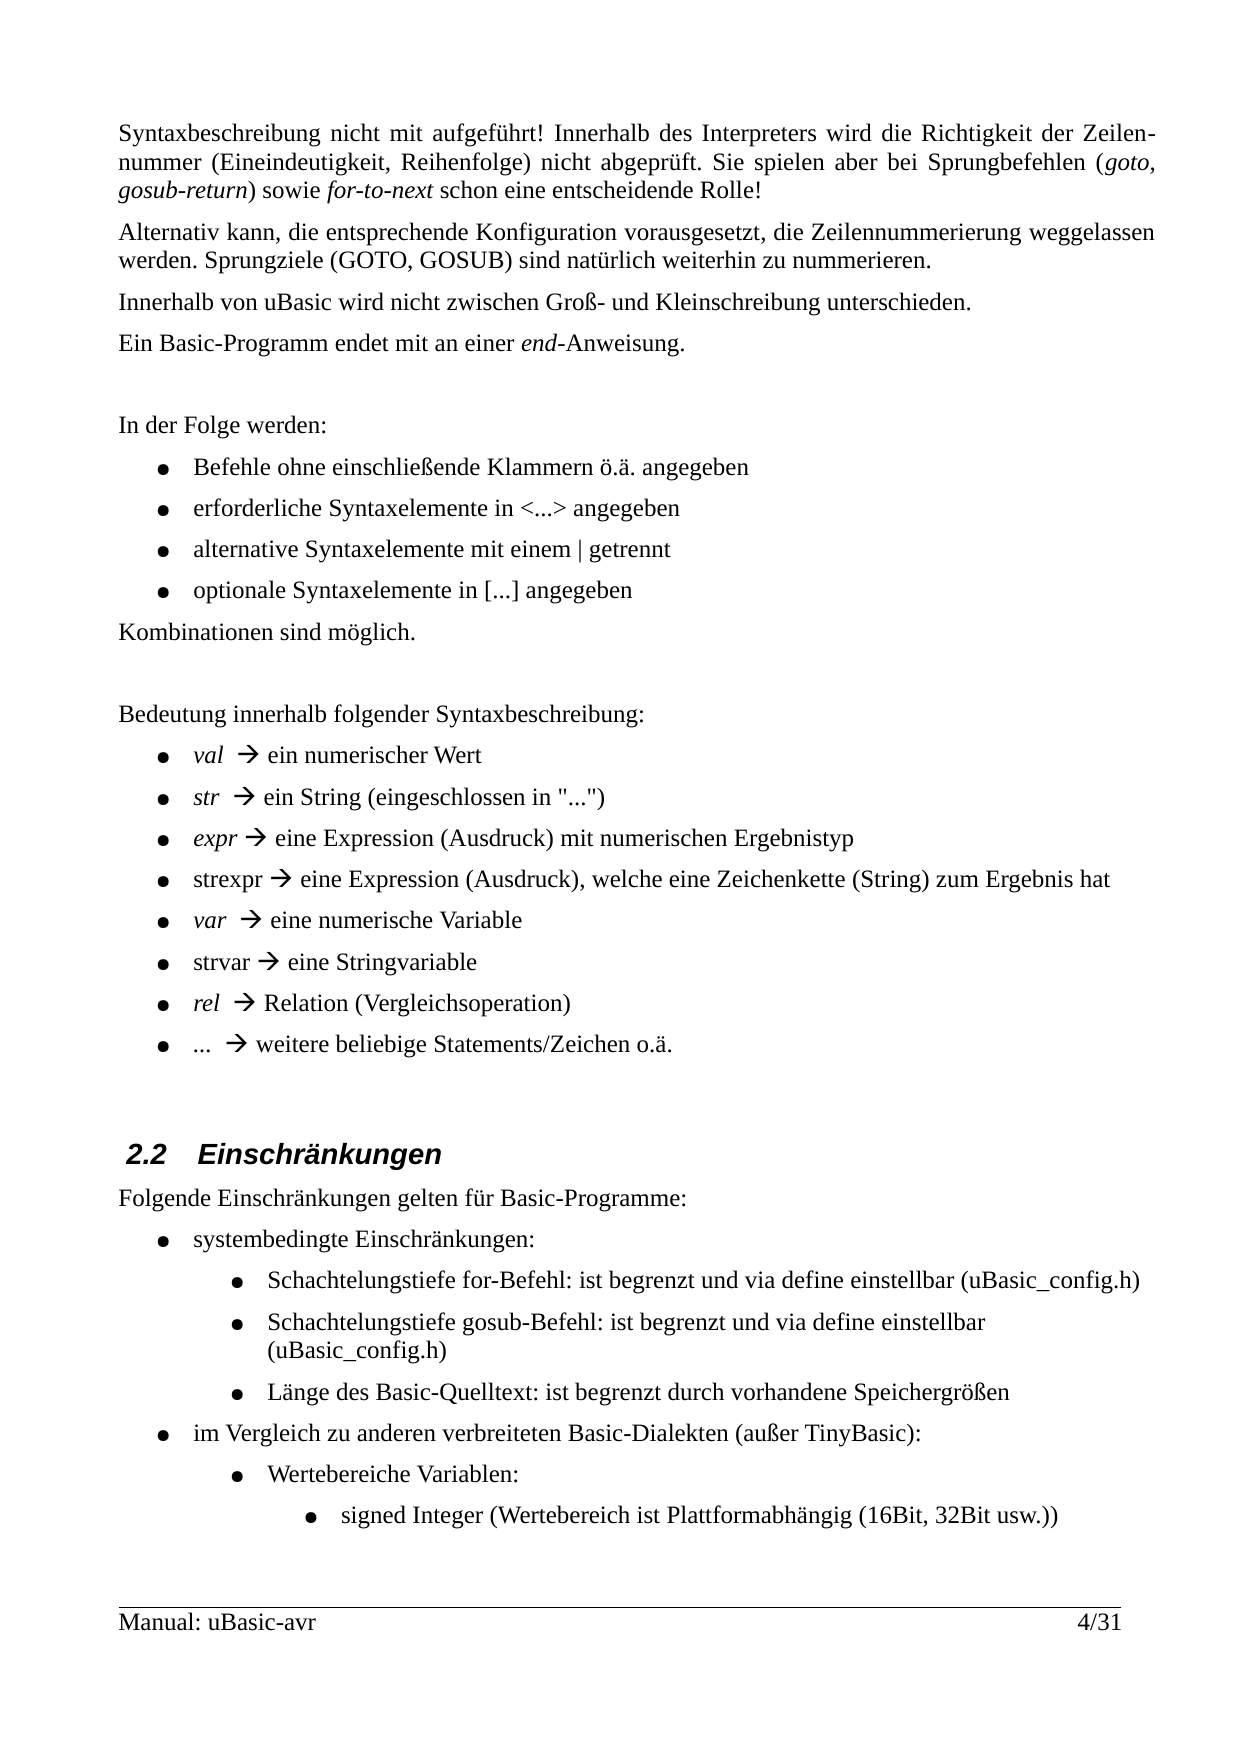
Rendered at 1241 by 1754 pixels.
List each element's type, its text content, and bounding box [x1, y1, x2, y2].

list systembedingte Einschränkungen: [156, 1224, 1156, 1253]
list strexpr  eine Expression (Ausdruck), welche eine Zeichenkette (String) zum Ergebnis hat [156, 864, 1156, 893]
list ...  weitere beliebige Statements/Zeichen o.ä. [156, 1029, 1156, 1058]
text Kombinationen sind möglich. [118, 617, 1156, 646]
list var  eine numerische Variable [156, 906, 1156, 934]
list str  ein String (eingeschlossen in "...") [156, 782, 1156, 811]
list Länge des Basic-Quelltext: ist begrenzt durch vorhandene Speichergrößen [229, 1377, 1156, 1405]
list Schachtelungstiefe for-Befehl: ist begrenzt und via define einstellbar (uBasic_config.h) [229, 1265, 1156, 1294]
text Syntaxbeschreibung nicht mit aufgeführt! Innerhalb des Interpreters wird die Richtigkeit der Zeilen­nummer (Eineindeutigkeit, Reihenfolge) nicht abgeprüft. Sie spielen aber bei Sprungbefehlen (goto, gosub-return) sowie for-to-next schon eine entscheidende Rolle! [118, 118, 1156, 204]
list alternative Syntaxelemente mit einem | getrennt [156, 534, 1156, 563]
list strvar  eine Stringvariable [156, 947, 1156, 976]
list erforderliche Syntaxelemente in <...> angegeben [156, 493, 1156, 522]
text Alternativ kann, die entsprechende Konfiguration vorausgesetzt, die Zeilennummerierung weggelassen werden. Sprungziele (GOTO, GOSUB) sind natürlich weiterhin zu nummerieren. [118, 217, 1156, 274]
text Innerhalb von uBasic wird nicht zwischen Groß- und Kleinschreibung unterschieden. [118, 287, 1156, 316]
list Schachtelungstiefe gosub-Befehl: ist begrenzt und via define einstellbar (uBasic_config.h) [229, 1307, 1156, 1364]
list optionale Syntaxelemente in [...] angegeben [156, 576, 1156, 604]
text Folgende Einschränkungen gelten für Basic-Programme: [118, 1183, 1156, 1212]
list rel  Relation (Vergleichsoperation) [156, 988, 1156, 1017]
subtitle Einschränkungen [118, 1137, 1156, 1170]
list val  ein numerischer Wert [156, 741, 1156, 769]
list im Vergleich zu anderen verbreiteten Basic-Dialekten (außer TinyBasic): [156, 1418, 1156, 1447]
text Bedeutung innerhalb folgender Syntaxbeschreibung: [118, 699, 1156, 728]
text In der Folge werden: [118, 411, 1156, 439]
list expr  eine Expression (Ausdruck) mit numerischen Ergebnistyp [156, 823, 1156, 852]
text Ein Basic-Programm endet mit an einer end-Anweisung. [118, 328, 1156, 357]
list Befehle ohne einschließende Klammern ö.ä. angegeben [156, 452, 1156, 481]
list signed Integer (Wertebereich ist Plattformabhängig (16Bit, 32Bit usw.)) [303, 1500, 1156, 1529]
list Wertebereiche Variablen: [229, 1459, 1156, 1488]
